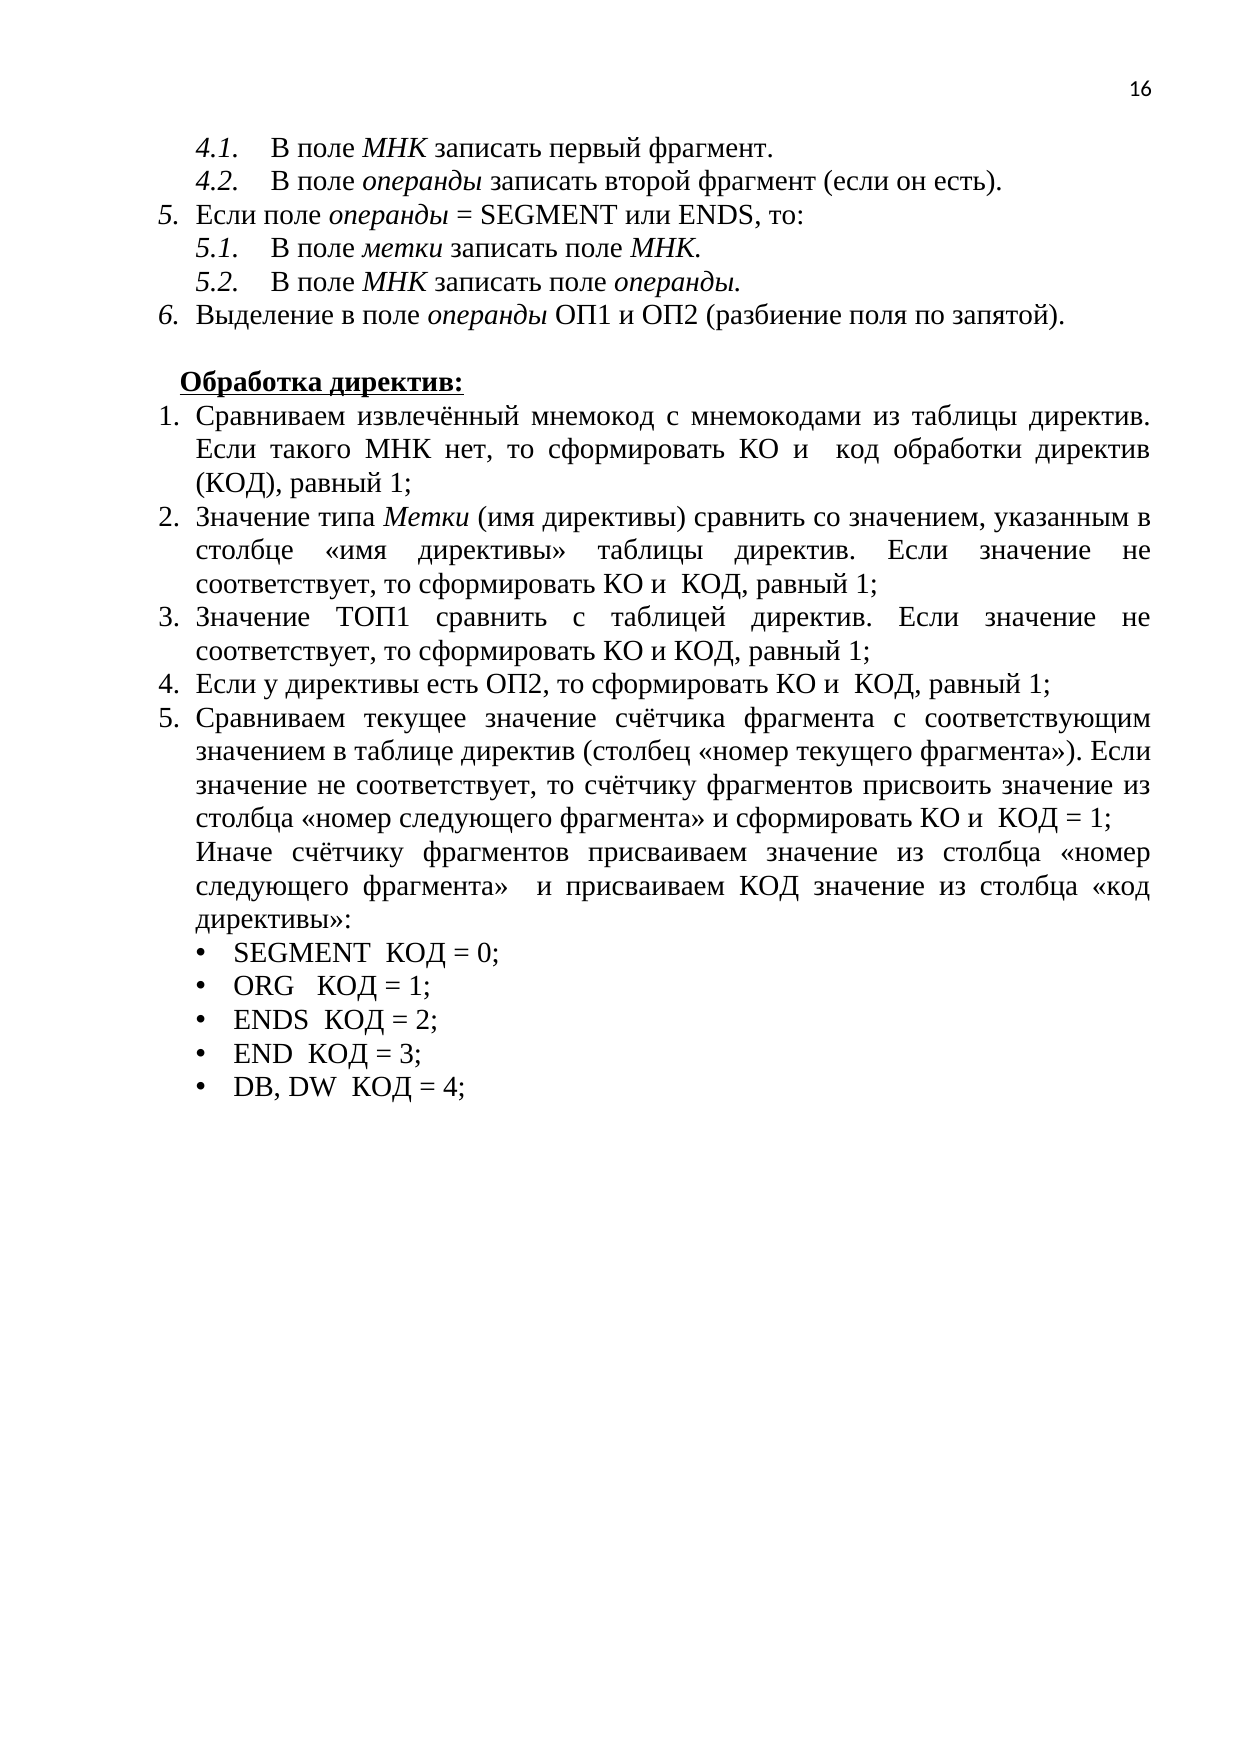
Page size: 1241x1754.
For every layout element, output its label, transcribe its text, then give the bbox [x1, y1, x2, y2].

list Выделение в поле операнды ОП1 и ОП2 (разбиение поля по запятой). [158, 297, 1152, 331]
list END КОД = 3; [196, 1036, 1152, 1069]
list В поле МНК записать первый фрагмент. [195, 130, 1152, 163]
list Если у директивы есть ОП2, то сформировать КО и КОД, равный 1; [158, 666, 1152, 700]
list Сравниваем текущее значение счётчика фрагмента с соответствующим значением в таблице директив (столбец «номер текущего фрагмента»). Если значение не соответствует, то счётчику фрагментов присвоить значение из столбца «номер следующего фрагмента» и сформировать КО и КОД = 1; [158, 700, 1152, 834]
list В поле операнды записать второй фрагмент (если он есть). [195, 163, 1152, 197]
text Обработка директив: [120, 364, 1152, 398]
list SEGMENT КОД = 0; [196, 935, 1152, 968]
list Значение типа Метки (имя директивы) сравнить со значением, указанным в столбце «имя директивы» таблицы директив. Если значение не соответствует, то сформировать КО и КОД, равный 1; [158, 499, 1152, 599]
list Значение ТОП1 сравнить с таблицей директив. Если значение не соответствует, то сформировать КО и КОД, равный 1; [158, 599, 1152, 666]
list ORG КОД = 1; [196, 968, 1152, 1002]
list ENDS КОД = 2; [196, 1002, 1152, 1036]
list Если поле операнды = SEGMENT или ENDS, то: [158, 197, 1152, 230]
list В поле МНК записать поле операнды. [195, 264, 1152, 297]
list Иначе счётчику фрагментов присваиваем значение из столбца «номер следующего фрагмента» и присваиваем КОД значение из столбца «код директивы»: [158, 834, 1152, 935]
list В поле метки записать поле МНК. [195, 230, 1152, 264]
list Сравниваем извлечённый мнемокод с мнемокодами из таблицы директив. Если такого МНК нет, то сформировать КО и код обработки директив (КОД), равный 1; [158, 398, 1152, 499]
list DB, DW КОД = 4; [196, 1069, 1152, 1103]
